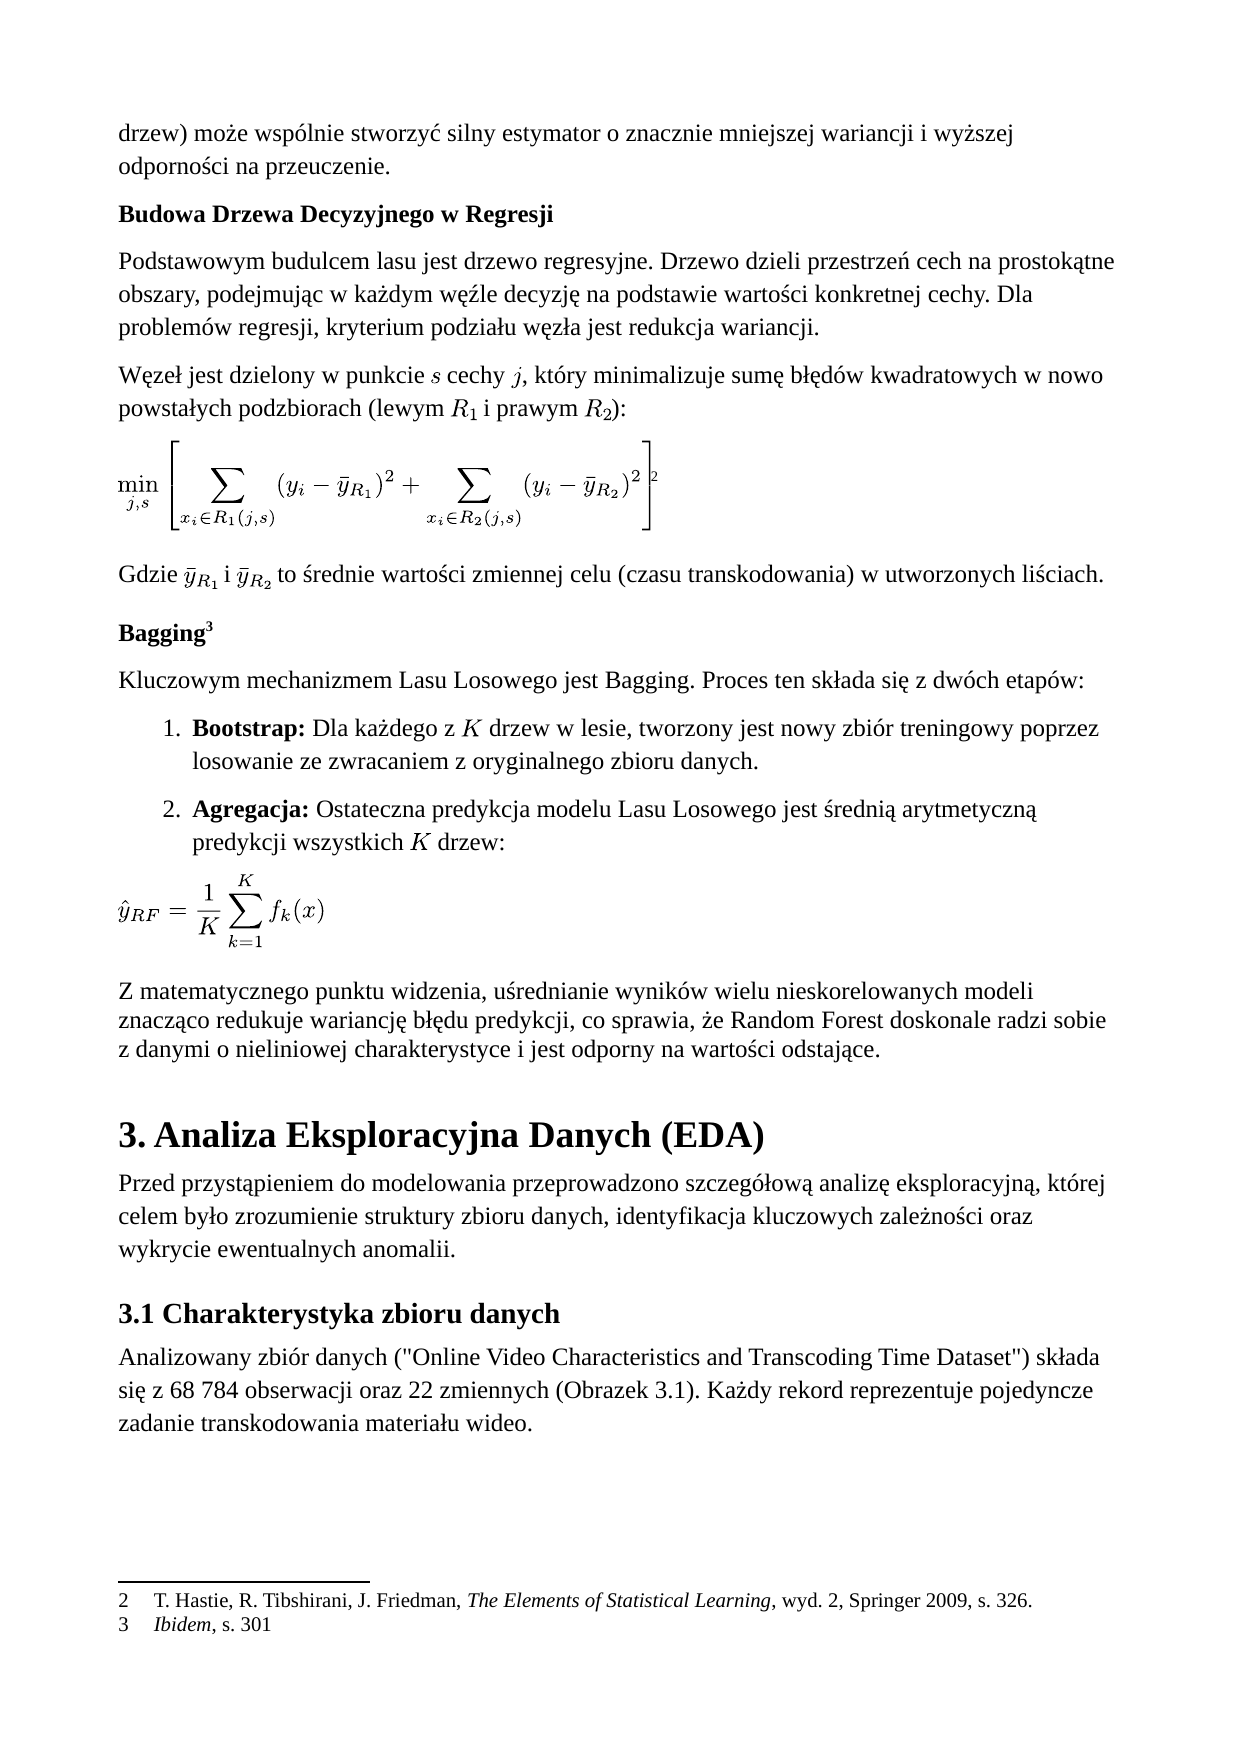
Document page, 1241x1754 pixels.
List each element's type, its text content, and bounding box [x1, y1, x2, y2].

text Z matematycznego punktu widzenia, uśrednianie wyników wielu nieskorelowanych modeli znacząco redukuje wariancję błędu predykcji, co sprawia, że Random Forest doskonale radzi sobie z danymi o nieliniowej charakterystyce i jest odporny na wartości odstające. [118, 976, 1122, 1062]
subtitle 3. Analiza Eksploracyjna Danych (EDA) [118, 1112, 1122, 1155]
list Bootstrap: Dla każdego z drzew w lesie, tworzony jest nowy zbiór treningowy poprzez losowanie ze zwracaniem z oryginalnego zbioru danych. [162, 713, 1122, 775]
subtitle 3.1 Charakterystyka zbioru danych [118, 1296, 1122, 1329]
text Węzeł jest dzielony w punkcie cechy , który minimalizuje sumę błędów kwadratowych w nowo powstałych podzbiorach (lewym ​ i prawym ): [118, 360, 1122, 422]
list Agregacja: Ostateczna predykcja modelu Lasu Losowego jest średnią arytmetyczną predykcji wszystkich drzew: [162, 794, 1122, 855]
text Podstawowym budulcem lasu jest drzewo regresyjne. Drzewo dzieli przestrzeń cech na prostokątne obszary, podejmując w każdym węźle decyzję na podstawie wartości konkretnej cechy. Dla problemów regresji, kryterium podziału węzła jest redukcja wariancji. [118, 246, 1122, 341]
text Analizowany zbiór danych ("Online Video Characteristics and Transcoding Time Dataset") składa się z 68 784 obserwacji oraz 22 zmiennych (Obrazek 3.1). Każdy rekord reprezentuje pojedyncze zadanie transkodowania materiału wideo. [118, 1342, 1122, 1437]
text Gdzie i to średnie wartości zmiennej celu (czasu transkodowania) w utworzonych liściach. [118, 559, 1122, 589]
text drzew) może wspólnie stworzyć silny estymator o znacznie mniejszej wariancji i wyższej odporności na przeuczenie. [118, 118, 1122, 180]
text Przed przystąpieniem do modelowania przeprowadzono szczegółową analizę eksploracyjną, której celem było zrozumienie struktury zbioru danych, identyfikacja kluczowych zależności oraz wykrycie ewentualnych anomalii. [118, 1168, 1122, 1262]
text T. Hastie, R. Tibshirani, J. Friedman, The Elements of Statistical Learning, wyd. 2, Springer 2009, s. 326. [118, 1588, 1122, 1612]
text Ibidem, s. 301 [118, 1612, 1122, 1636]
text Kluczowym mechanizmem Lasu Losowego jest Bagging. Proces ten składa się z dwóch etapów: [118, 665, 1122, 694]
text Bagging [118, 618, 1122, 647]
text Budowa Drzewa Decyzyjnego w Regresji [118, 199, 1122, 227]
